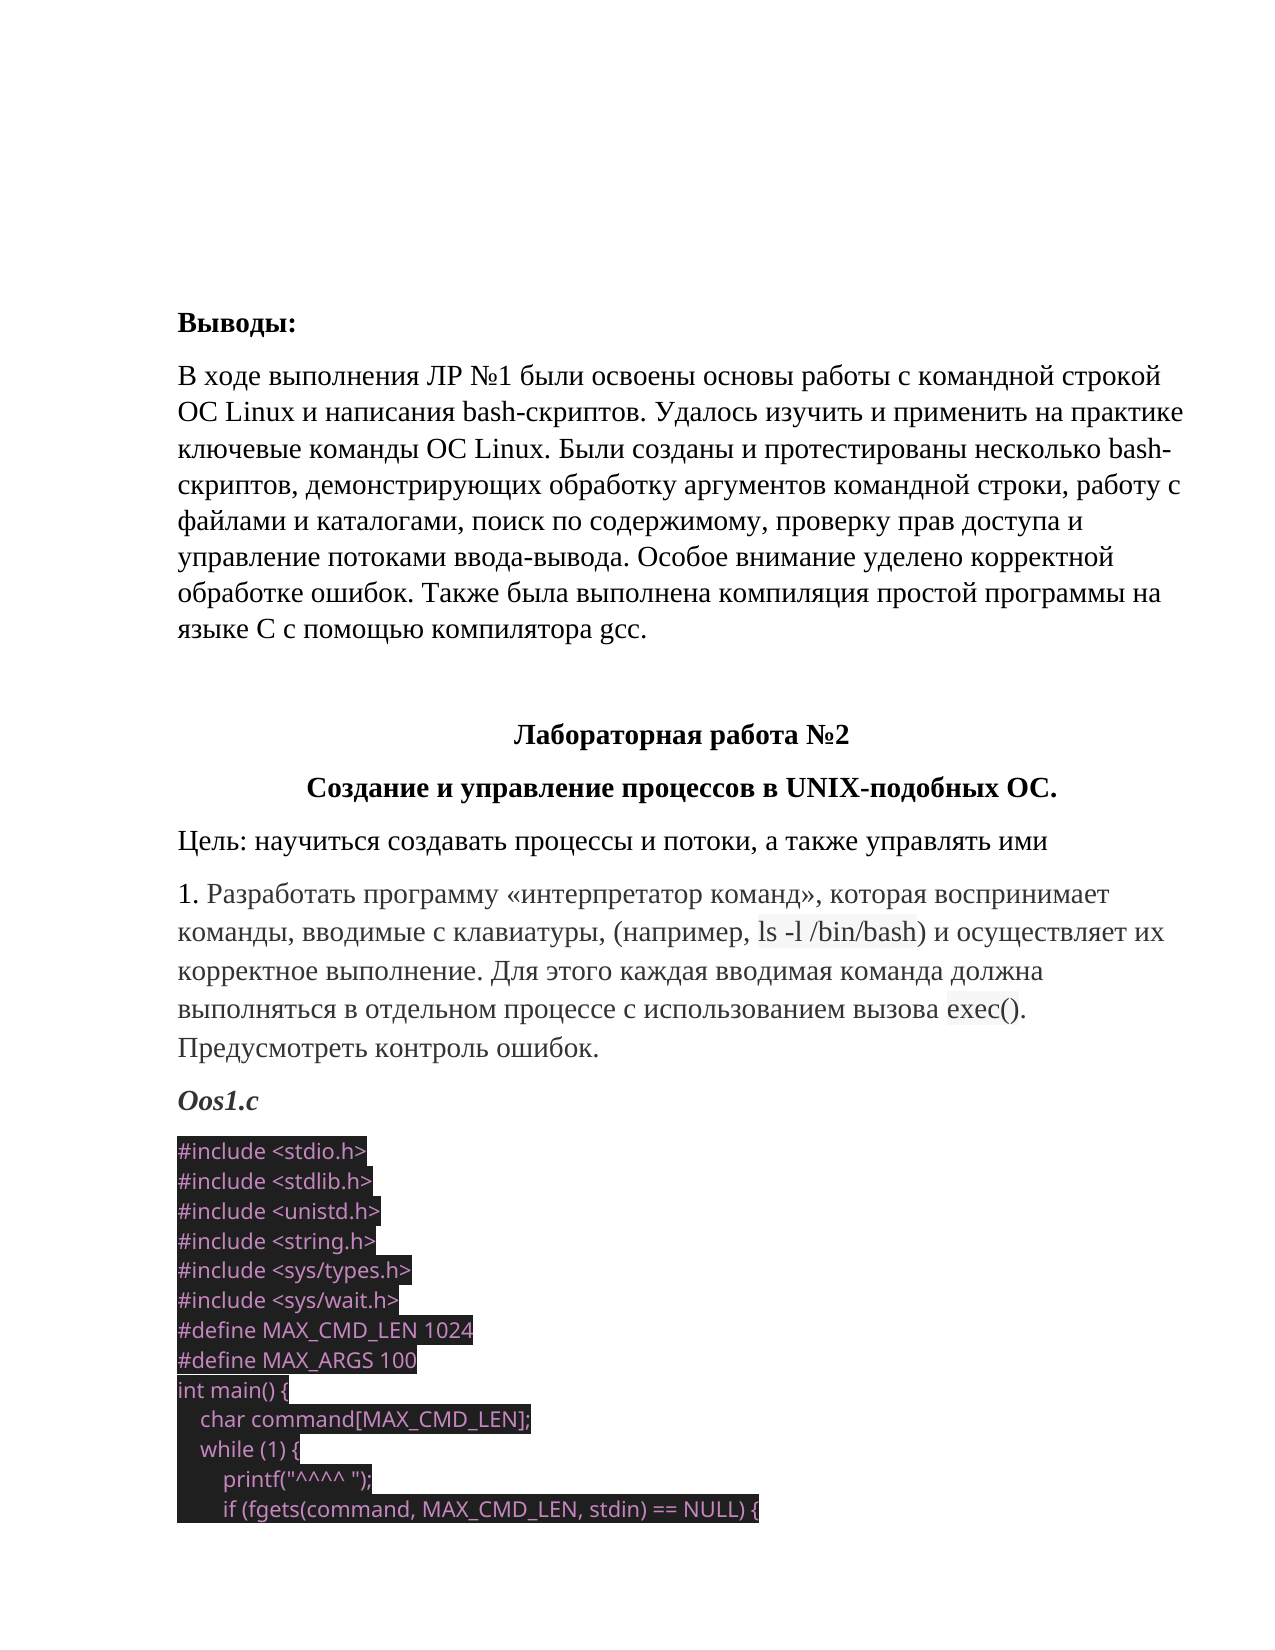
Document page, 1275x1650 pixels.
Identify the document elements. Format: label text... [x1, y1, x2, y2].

text #define MAX_CMD_LEN 1024 [177, 1315, 1186, 1345]
text #include <sys/types.h> [177, 1255, 1186, 1285]
text В ходе выполнения ЛР №1 были освоены основы работы с командной строкой ОС Linux и написания bash-скриптов. Удалось изучить и применить на практике ключевые команды ОС Linux. Были созданы и протестированы несколько bash-скриптов, демонстрирующих обработку аргументов командной строки, работу с файлами и каталогами, поиск по содержимому, проверку прав доступа и управление потоками ввода-вывода. Особое внимание уделено корректной обработке ошибок. Также была выполнена компиляция простой программы на языке C с помощью компилятора gcc. [177, 358, 1186, 645]
text #include <stdlib.h> [177, 1166, 1186, 1196]
text #include <stdio.h> [177, 1136, 1186, 1166]
text #include <string.h> [177, 1226, 1186, 1255]
text Создание и управление процессов в UNIX-подобных ОС. [177, 770, 1186, 803]
text 1. Разработать программу «интерпретатор команд», которая воспринимает команды, вводимые с клавиатуры, (например, ls -l /bin/bash) и осуществляет их корректное выполнение. Для этого каждая вводимая команда должна выполняться в отдельном процессе с использованием вызова exec(). Предусмотреть контроль ошибок. [177, 876, 1186, 1063]
text Выводы: [177, 306, 1186, 339]
text int main() { [177, 1374, 1186, 1404]
text #define MAX_ARGS 100 [177, 1345, 1186, 1374]
text while (1) { [177, 1434, 1186, 1464]
text Лабораторная работа №2 [177, 717, 1186, 751]
text printf("^^^^ "); [177, 1464, 1186, 1494]
text Цель: научиться создавать процессы и потоки, а также управлять ими [177, 823, 1186, 856]
text #include <unistd.h> [177, 1196, 1186, 1226]
text char command[MAX_CMD_LEN]; [177, 1404, 1186, 1434]
text Oos1.c [177, 1083, 1186, 1117]
text if (fgets(command, MAX_CMD_LEN, stdin) == NULL) { [177, 1494, 1186, 1523]
text #include <sys/wait.h> [177, 1285, 1186, 1315]
